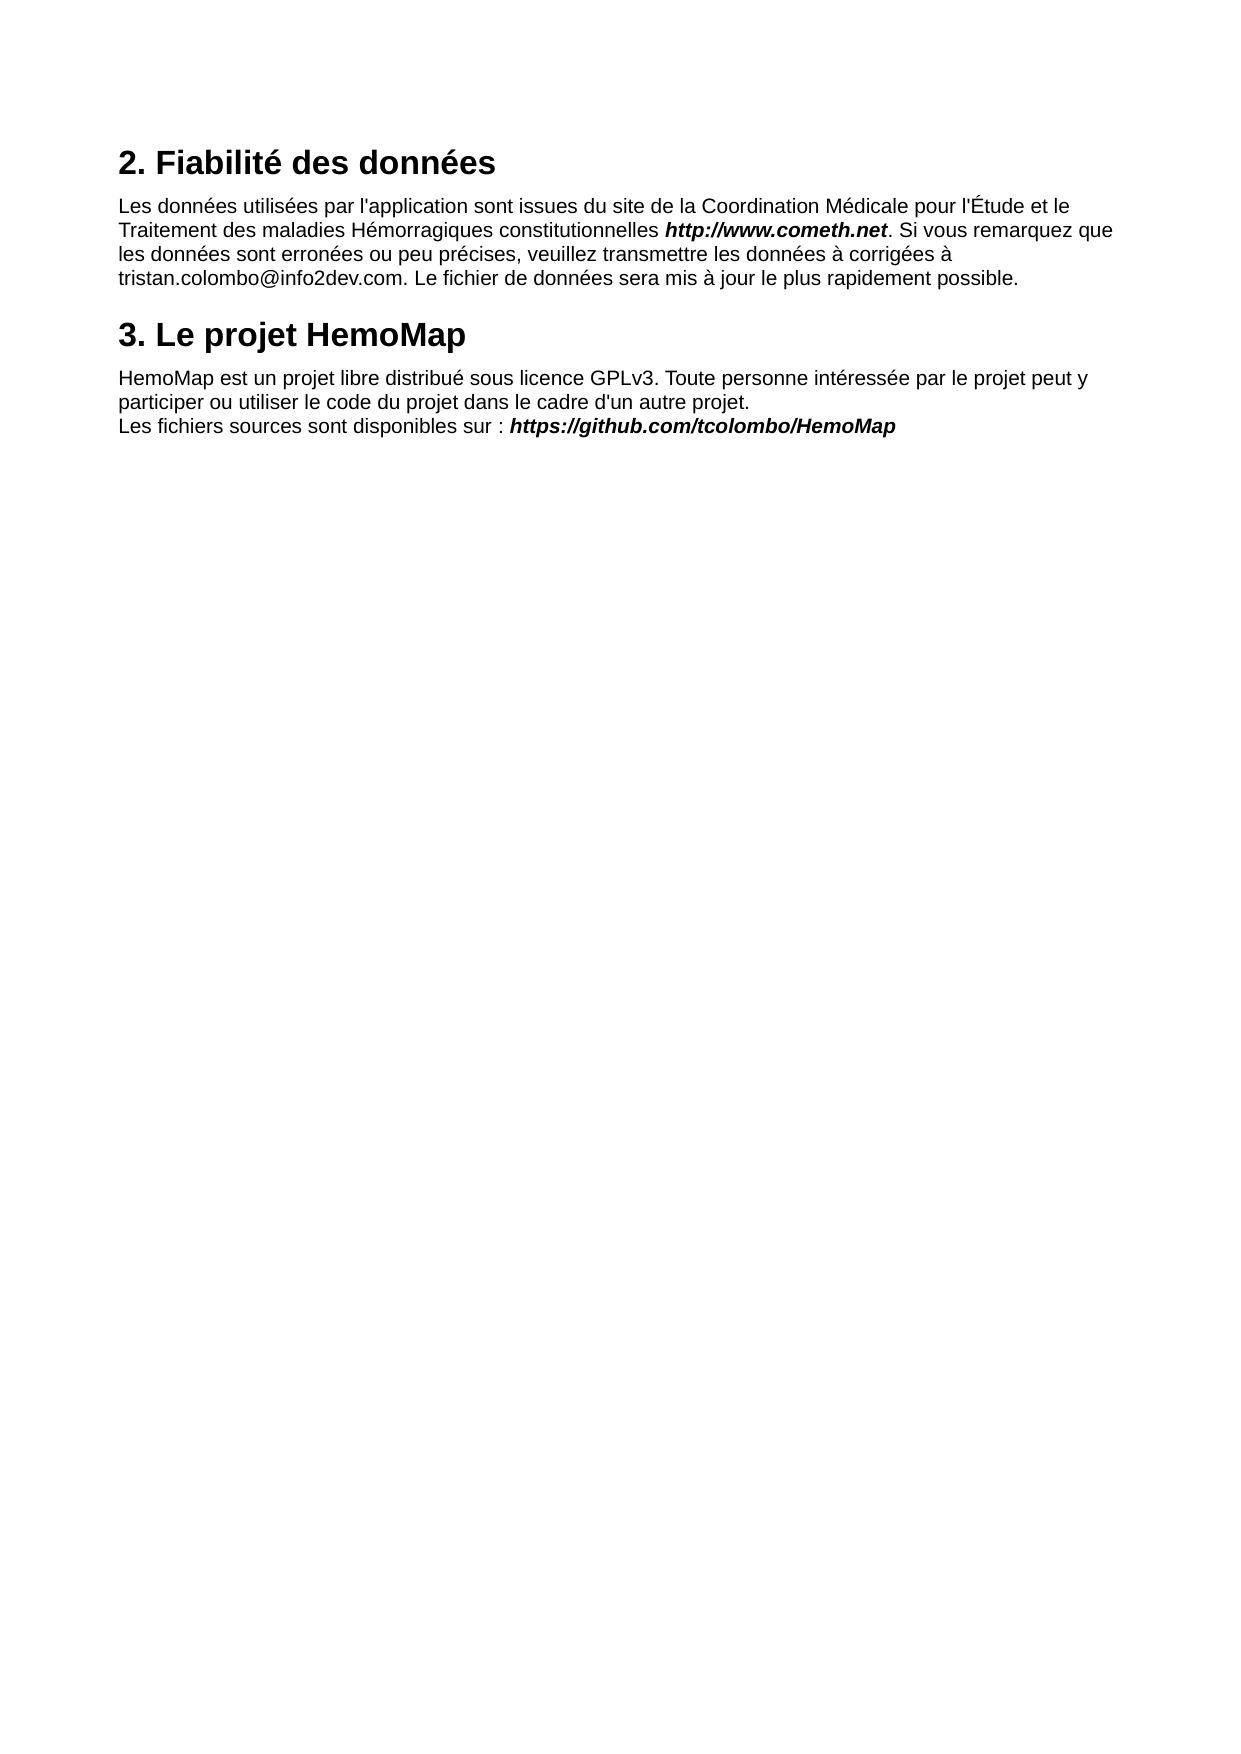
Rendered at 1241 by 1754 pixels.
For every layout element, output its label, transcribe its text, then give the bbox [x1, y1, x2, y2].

subtitle 2. Fiabilité des données [118, 143, 1122, 182]
subtitle 3. Le projet HemoMap [118, 315, 1122, 354]
text Les données utilisées par l'application sont issues du site de la Coordination Médicale pour l'Étude et le Traitement des maladies Hémorragiques constitutionnelles http://www.cometh.net. Si vous remarquez que les données sont erronées ou peu précises, veuillez transmettre les données à corrigées à tristan.colombo@info2dev.com. Le fichier de données sera mis à jour le plus rapidement possible. [118, 194, 1122, 290]
text Les fichiers sources sont disponibles sur : https://github.com/tcolombo/HemoMap [118, 414, 1122, 438]
text HemoMap est un projet libre distribué sous licence GPLv3. Toute personne intéressée par le projet peut y participer ou utiliser le code du projet dans le cadre d'un autre projet. [118, 366, 1122, 414]
